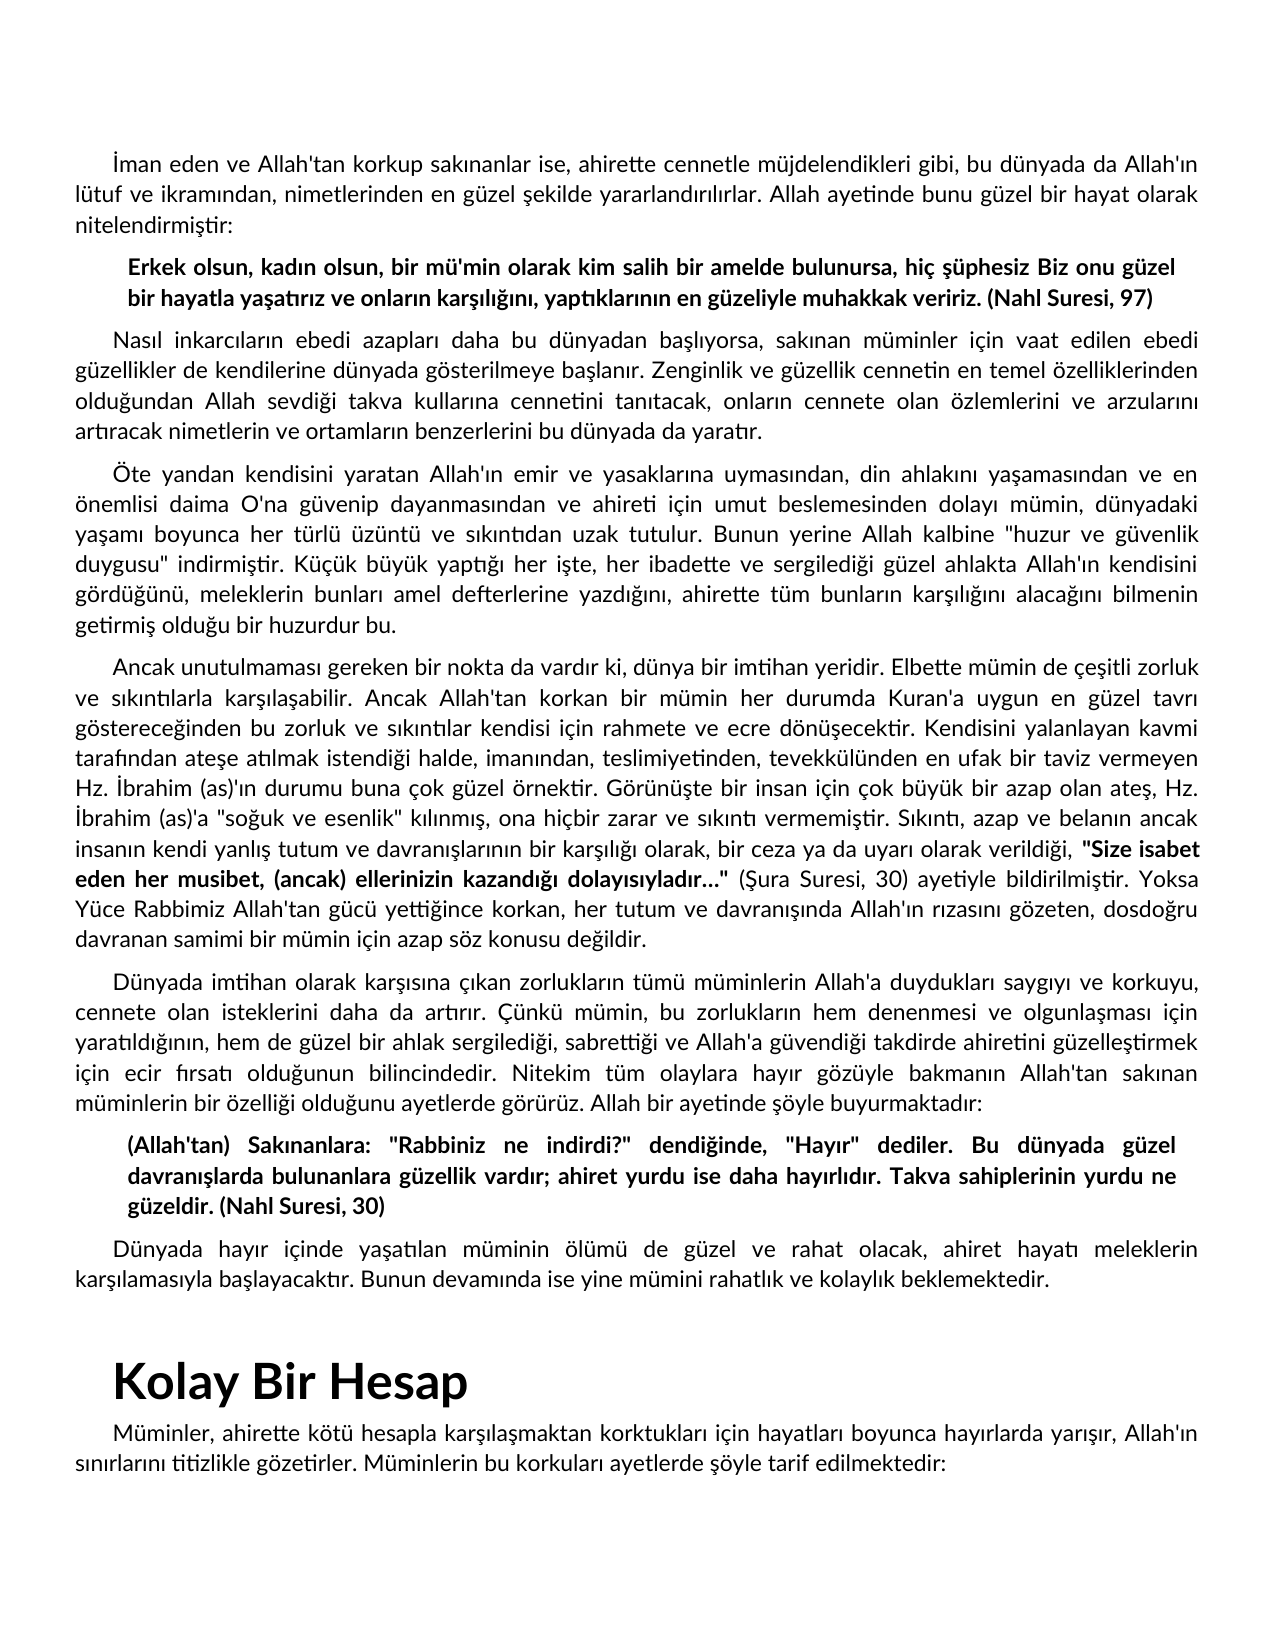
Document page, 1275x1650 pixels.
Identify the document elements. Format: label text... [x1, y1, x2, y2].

text Dünyada imtihan olarak karşısına çıkan zorlukların tümü müminlerin Allah'a duydukları saygıyı ve korkuyu, cennete olan isteklerini daha da artırır. Çünkü mümin, bu zorlukların hem denenmesi ve olgunlaşması için yaratıldığının, hem de güzel bir ahlak sergilediği, sabrettiği ve Allah'a güvendiği takdirde ahiretini güzelleştirmek için ecir fırsatı olduğunun bilincindedir. Nitekim tüm olaylara hayır gözüyle bakmanın Allah'tan sakınan müminlerin bir özelliği olduğunu ayetlerde görürüz. Allah bir ayetinde şöyle buyurmaktadır: [75, 968, 1200, 1116]
subtitle Kolay Bir Hesap [112, 1350, 1200, 1410]
text Öte yandan kendisini yaratan Allah'ın emir ve yasaklarına uymasından, din ahlakını yaşamasından ve en önemlisi daima O'na güvenip dayanmasından ve ahireti için umut beslemesinden dolayı mümin, dünyadaki yaşamı boyunca her türlü üzüntü ve sıkıntıdan uzak tutulur. Bunun yerine Allah kalbine "huzur ve güvenlik duygusu" indirmiştir. Küçük büyük yaptığı her işte, her ibadette ve sergilediği güzel ahlakta Allah'ın kendisini gördüğünü, meleklerin bunları amel defterlerine yazdığını, ahirette tüm bunların karşılığını alacağını bilmenin getirmiş olduğu bir huzurdur bu. [75, 459, 1200, 638]
text Erkek olsun, kadın olsun, bir mü'min olarak kim salih bir amelde bulunursa, hiç şüphesiz Biz onu güzel bir hayatla yaşatırız ve onların karşılığını, yaptıklarının en güzeliyle muhakkak veririz. (Nahl Suresi, 97) [127, 253, 1177, 311]
text Müminler, ahirette kötü hesapla karşılaşmaktan korktukları için hayatları boyunca hayırlarda yarışır, Allah'ın sınırlarını titizlikle gözetirler. Müminlerin bu korkuları ayetlerde şöyle tarif edilmektedir: [75, 1418, 1200, 1476]
text İman eden ve Allah'tan korkup sakınanlar ise, ahirette cennetle müjdelendikleri gibi, bu dünyada da Allah'ın lütuf ve ikramından, nimetlerinden en güzel şekilde yararlandırılırlar. Allah ayetinde bunu güzel bir hayat olarak nitelendirmiştir: [75, 150, 1200, 238]
text Ancak unutulmaması gereken bir nokta da vardır ki, dünya bir imtihan yeridir. Elbette mümin de çeşitli zorluk ve sıkıntılarla karşılaşabilir. Ancak Allah'tan korkan bir mümin her durumda Kuran'a uygun en güzel tavrı göstereceğinden bu zorluk ve sıkıntılar kendisi için rahmete ve ecre dönüşecektir. Kendisini yalanlayan kavmi tarafından ateşe atılmak istendiği halde, imanından, teslimiyetinden, tevekkülünden en ufak bir taviz vermeyen Hz. İbrahim (as)'ın durumu buna çok güzel örnektir. Görünüşte bir insan için çok büyük bir azap olan ateş, Hz. İbrahim (as)'a "soğuk ve esenlik" kılınmış, ona hiçbir zarar ve sıkıntı vermemiştir. Sıkıntı, azap ve belanın ancak insanın kendi yanlış tutum ve davranışlarının bir karşılığı olarak, bir ceza ya da uyarı olarak verildiği, "Size isabet eden her musibet, (ancak) ellerinizin kazandığı dolayısıyladır…" (Şura Suresi, 30) ayetiyle bildirilmiştir. Yoksa Yüce Rabbimiz Allah'tan gücü yettiğince korkan, her tutum ve davranışında Allah'ın rızasını gözeten, dosdoğru davranan samimi bir mümin için azap söz konusu değildir. [75, 653, 1200, 952]
text Nasıl inkarcıların ebedi azapları daha bu dünyadan başlıyorsa, sakınan müminler için vaat edilen ebedi güzellikler de kendilerine dünyada gösterilmeye başlanır. Zenginlik ve güzellik cennetin en temel özelliklerinden olduğundan Allah sevdiği takva kullarına cennetini tanıtacak, onların cennete olan özlemlerini ve arzularını artıracak nimetlerin ve ortamların benzerlerini bu dünyada da yaratır. [75, 326, 1200, 444]
text Dünyada hayır içinde yaşatılan müminin ölümü de güzel ve rahat olacak, ahiret hayatı meleklerin karşılamasıyla başlayacaktır. Bunun devamında ise yine mümini rahatlık ve kolaylık beklemektedir. [75, 1234, 1200, 1292]
text (Allah'tan) Sakınanlara: "Rabbiniz ne indirdi?" dendiğinde, "Hayır" dediler. Bu dünyada güzel davranışlarda bulunanlara güzellik vardır; ahiret yurdu ise daha hayırlıdır. Takva sahiplerinin yurdu ne güzeldir. (Nahl Suresi, 30) [127, 1131, 1177, 1219]
